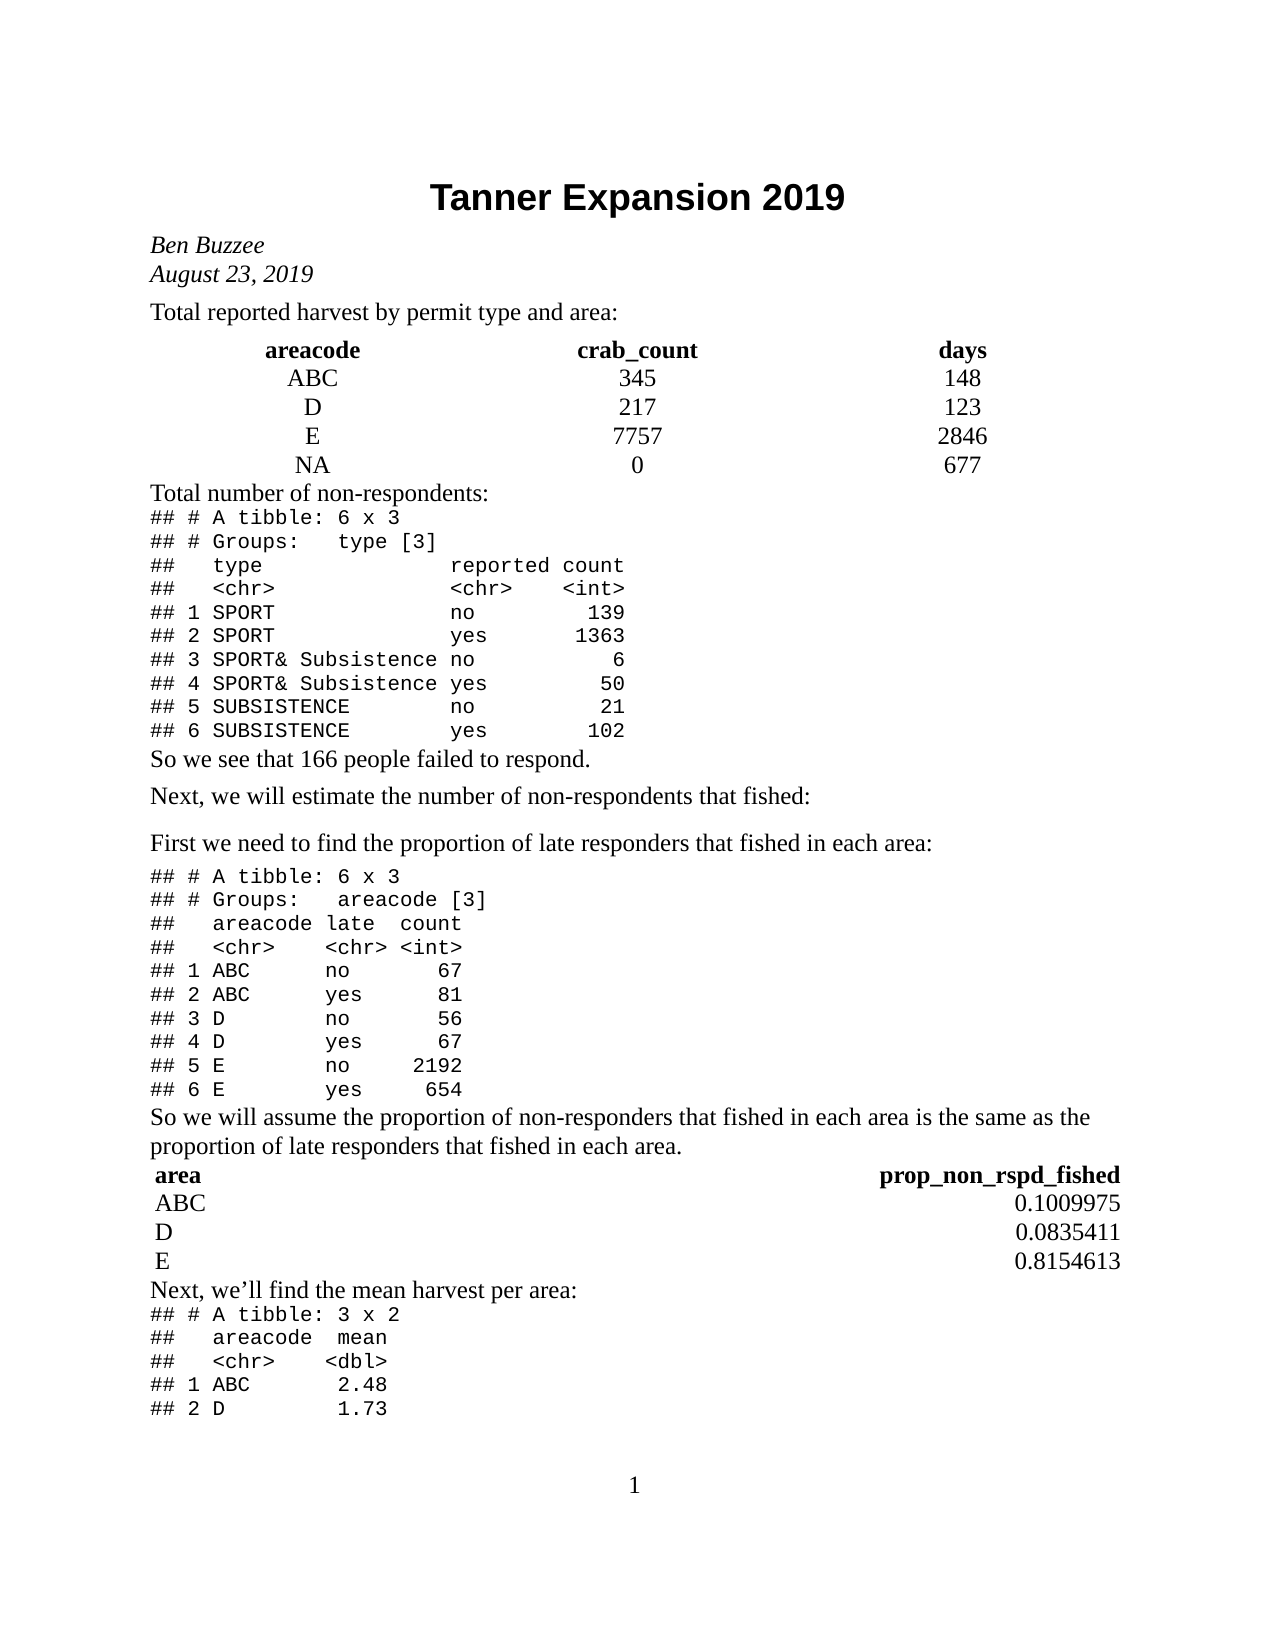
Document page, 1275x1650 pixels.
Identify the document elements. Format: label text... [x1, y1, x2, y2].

text ## <chr> <dbl> [150, 1351, 1125, 1374]
table_header crab_count [475, 335, 800, 363]
table_cell ABC [150, 364, 475, 392]
table_header areacode [150, 335, 475, 363]
text ## 1 ABC no 67 [150, 960, 1125, 984]
table_cell 345 [475, 364, 800, 392]
table_cell E [150, 1246, 637, 1275]
text Next, we will estimate the number of non-respondents that fished: [150, 781, 1125, 810]
text ## # A tibble: 3 x 2 [150, 1303, 1125, 1327]
text Total reported harvest by permit type and area: [150, 297, 1125, 326]
table_cell ABC [150, 1189, 637, 1217]
text ## 3 SPORT& Subsistence no 6 [150, 649, 1125, 673]
table_cell 0.8154613 [638, 1246, 1125, 1275]
text ## # A tibble: 6 x 3 [150, 507, 1125, 531]
text ## <chr> <chr> <int> [150, 937, 1125, 960]
table_cell D [150, 1217, 637, 1246]
text ## 2 D 1.73 [150, 1398, 1125, 1422]
table_cell D [150, 392, 475, 421]
text So we see that 166 people failed to respond. [150, 744, 1125, 772]
text August 23, 2019 [150, 259, 1125, 288]
text ## 4 SPORT& Subsistence yes 50 [150, 673, 1125, 696]
text ## 5 SUBSISTENCE no 21 [150, 696, 1125, 720]
text First we need to find the proportion of late responders that fished in each area: [150, 828, 1125, 857]
text ## areacode mean [150, 1327, 1125, 1351]
text So we will assume the proportion of non-responders that fished in each area is the same as the proportion of late responders that fished in each area. [150, 1102, 1125, 1160]
text ## 3 D no 56 [150, 1008, 1125, 1031]
table_header area [150, 1160, 637, 1188]
table_cell 217 [475, 392, 800, 421]
table_cell 0.1009975 [638, 1189, 1125, 1217]
text ## 1 SPORT no 139 [150, 602, 1125, 626]
table_cell NA [150, 450, 475, 478]
text ## 6 SUBSISTENCE yes 102 [150, 720, 1125, 744]
text Next, we’ll find the mean harvest per area: [150, 1275, 1125, 1303]
table_cell 2846 [800, 421, 1125, 450]
table_cell 7757 [475, 421, 800, 450]
text ## # Groups: areacode [3] [150, 889, 1125, 913]
text ## 2 ABC yes 81 [150, 984, 1125, 1008]
text ## # A tibble: 6 x 3 [150, 866, 1125, 889]
table_header prop_non_rspd_fished [638, 1160, 1125, 1188]
table_cell 0 [475, 450, 800, 478]
text ## 2 SPORT yes 1363 [150, 626, 1125, 649]
table_cell 677 [800, 450, 1125, 478]
text ## type reported count [150, 554, 1125, 578]
table_header days [800, 335, 1125, 363]
text ## 6 E yes 654 [150, 1079, 1125, 1102]
text Total number of non-respondents: [150, 478, 1125, 507]
table_cell E [150, 421, 475, 450]
text ## # Groups: type [3] [150, 531, 1125, 554]
text ## 5 E no 2192 [150, 1055, 1125, 1079]
table_cell 123 [800, 392, 1125, 421]
text ## 4 D yes 67 [150, 1031, 1125, 1055]
text ## <chr> <chr> <int> [150, 578, 1125, 602]
text ## areacode late count [150, 913, 1125, 937]
title Tanner Expansion 2019 [150, 175, 1125, 218]
table_cell 0.0835411 [638, 1217, 1125, 1246]
text ## 1 ABC 2.48 [150, 1374, 1125, 1398]
text Ben Buzzee [150, 231, 1125, 259]
table_cell 148 [800, 364, 1125, 392]
